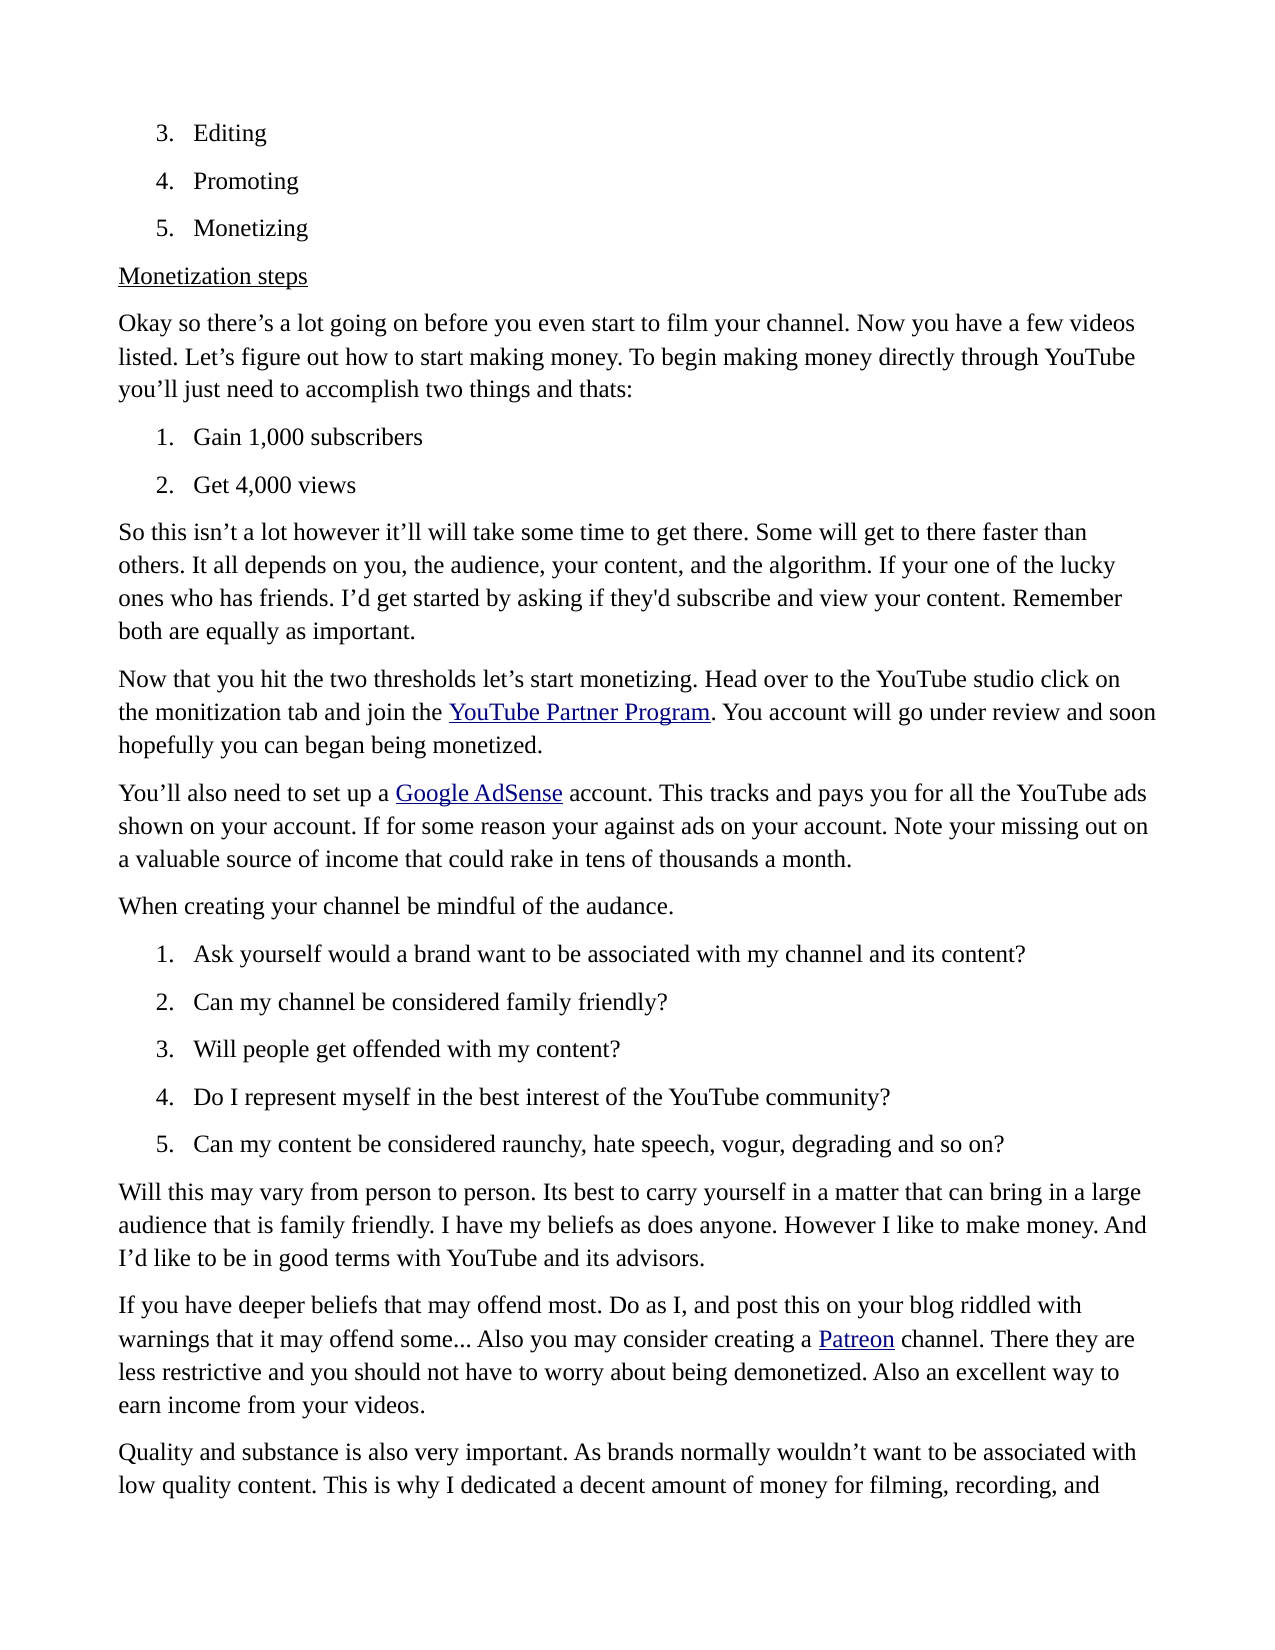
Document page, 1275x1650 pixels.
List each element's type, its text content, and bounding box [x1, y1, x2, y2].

text You’ll also need to set up a Google AdSense account. This tracks and pays you for all the YouTube ads shown on your account. If for some reason your against ads on your account. Note your missing out on a valuable source of income that could rake in tens of thousands a month. [118, 778, 1157, 872]
list Editing [156, 118, 1157, 147]
list Ask yourself would a brand want to be associated with my channel and its content? [156, 939, 1157, 968]
list Get 4,000 views [156, 470, 1157, 498]
text If you have deeper beliefs that may offend most. Do as I, and post this on your blog riddled with warnings that it may offend some... Also you may consider creating a Patreon channel. There they are less restrictive and you should not have to worry about being demonetized. Also an excellent way to earn income from your videos. [118, 1291, 1157, 1418]
text When creating your channel be mindful of the audance. [118, 891, 1157, 920]
text Now that you hit the two thresholds let’s start monetizing. Head over to the YouTube studio click on the monitization tab and join the YouTube Partner Program. You account will go under review and soon hopefully you can began being monetized. [118, 664, 1157, 759]
list Can my content be considered raunchy, hate speech, vogur, degrading and so on? [156, 1129, 1157, 1158]
text Monetization steps [118, 261, 1157, 290]
text Quality and substance is also very important. As brands normally wouldn’t want to be associated with low quality content. This is why I dedicated a decent amount of money for filming, recording, and [118, 1437, 1157, 1499]
list Gain 1,000 subscribers [156, 422, 1157, 451]
list Do I represent myself in the best interest of the YouTube community? [156, 1082, 1157, 1111]
text So this isn’t a lot however it’ll will take some time to get there. Some will get to there faster than others. It all depends on you, the audience, your content, and the algorithm. If your one of the lucky ones who has friends. I’d get started by asking if they'd subscribe and view your content. Remember both are equally as important. [118, 517, 1157, 645]
text Okay so there’s a lot going on before you even start to film your channel. Now you have a few videos listed. Let’s figure out how to start making money. To begin making money directly through YouTube you’ll just need to accomplish two things and thats: [118, 308, 1157, 403]
list Monetizing [156, 213, 1157, 242]
list Can my channel be considered family friendly? [156, 987, 1157, 1015]
list Will people get offended with my content? [156, 1034, 1157, 1063]
text Will this may vary from person to person. Its best to carry yourself in a matter that can bring in a large audience that is family friendly. I have my beliefs as does anyone. However I like to make money. And I’d like to be in good terms with YouTube and its advisors. [118, 1177, 1157, 1272]
list Promoting [156, 166, 1157, 194]
